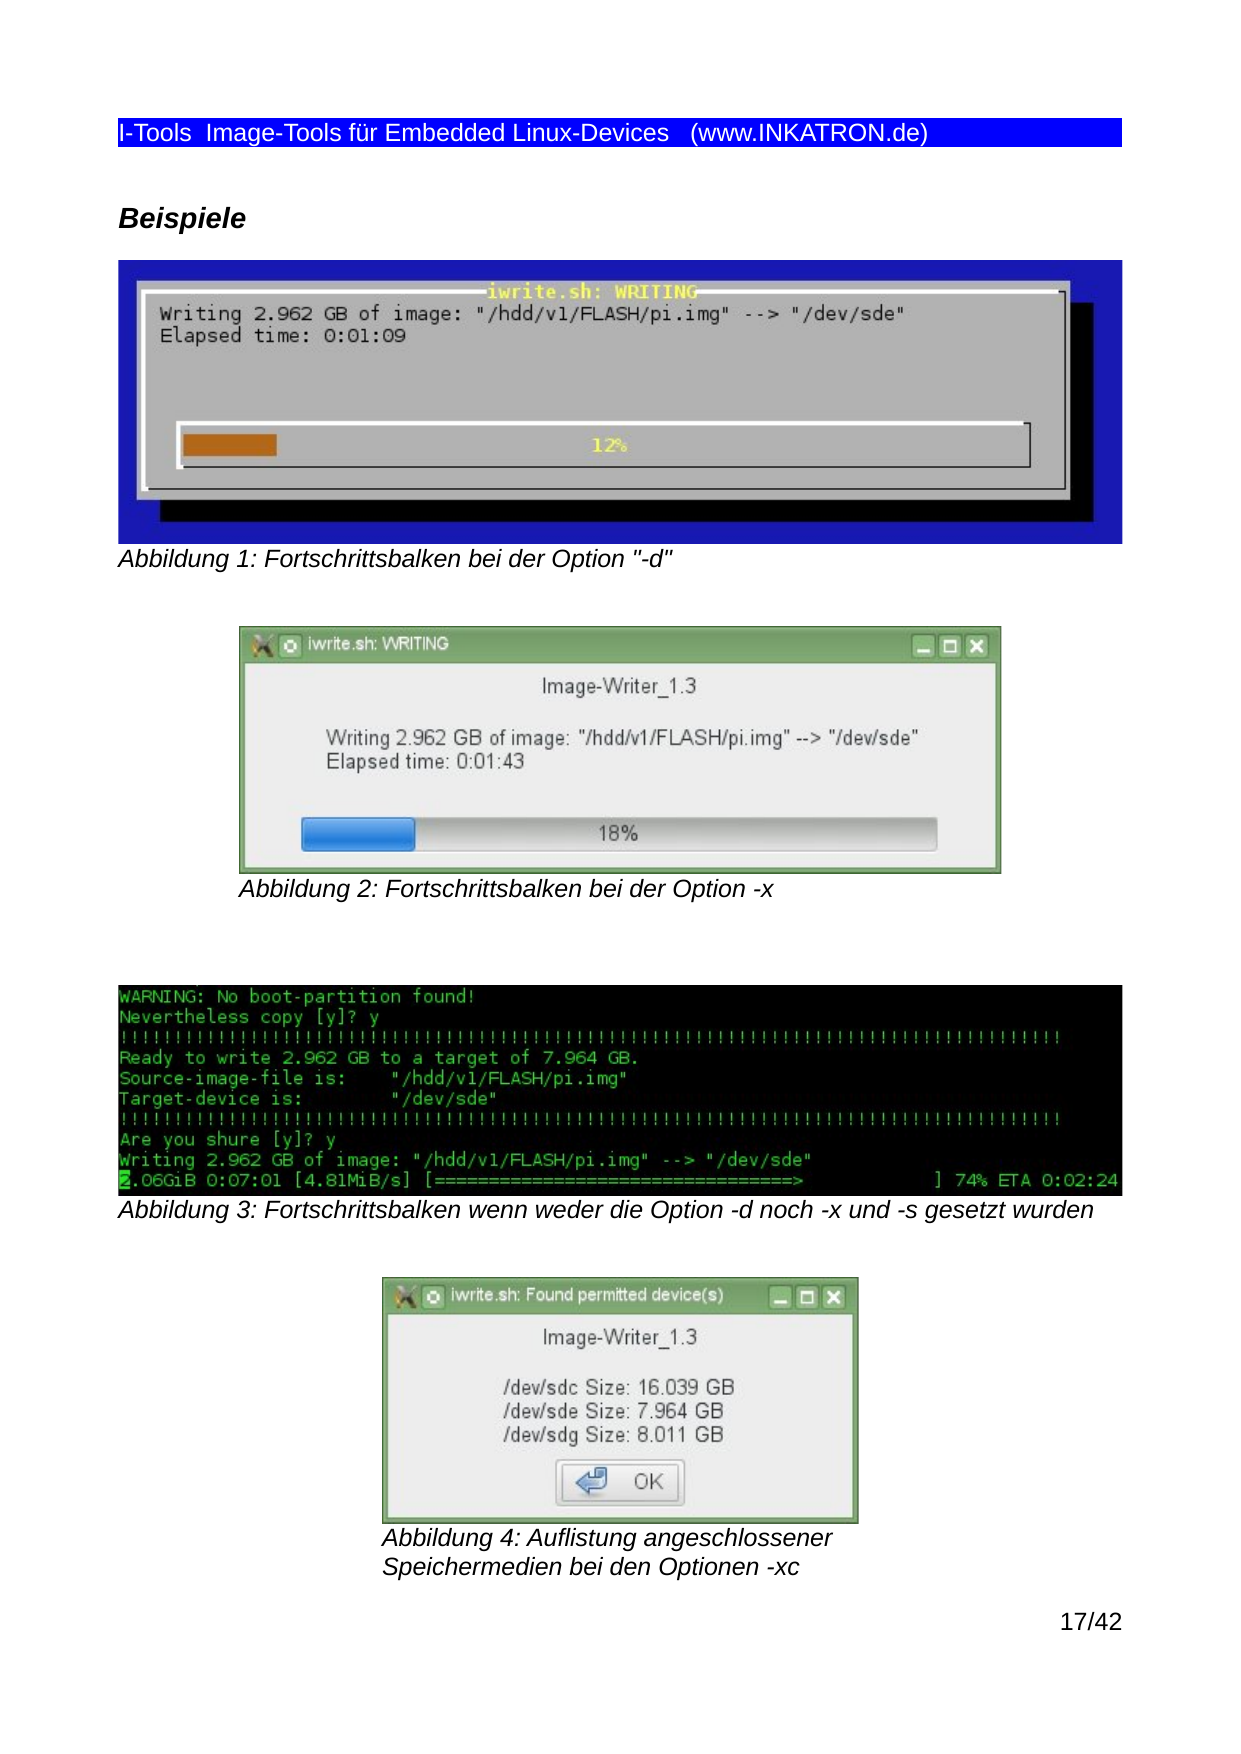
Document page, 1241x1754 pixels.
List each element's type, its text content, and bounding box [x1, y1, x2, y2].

picture [382, 1277, 859, 1524]
picture [239, 626, 1002, 874]
picture [118, 985, 1123, 1196]
picture [118, 260, 1123, 544]
text Abbildung 3: Fortschrittsbalken wenn weder die Option -d noch -x und -s gesetzt wurden [118, 1196, 1122, 1224]
subtitle Beispiele [118, 201, 1122, 235]
text Abbildung 2: Fortschrittsbalken bei der Option -x [239, 874, 1001, 902]
text Abbildung 1: Fortschrittsbalken bei der Option "-d" [118, 544, 1122, 573]
text Abbildung 4: Auflistung angeschlossener Speichermedien bei den Optionen -xc [382, 1524, 858, 1581]
